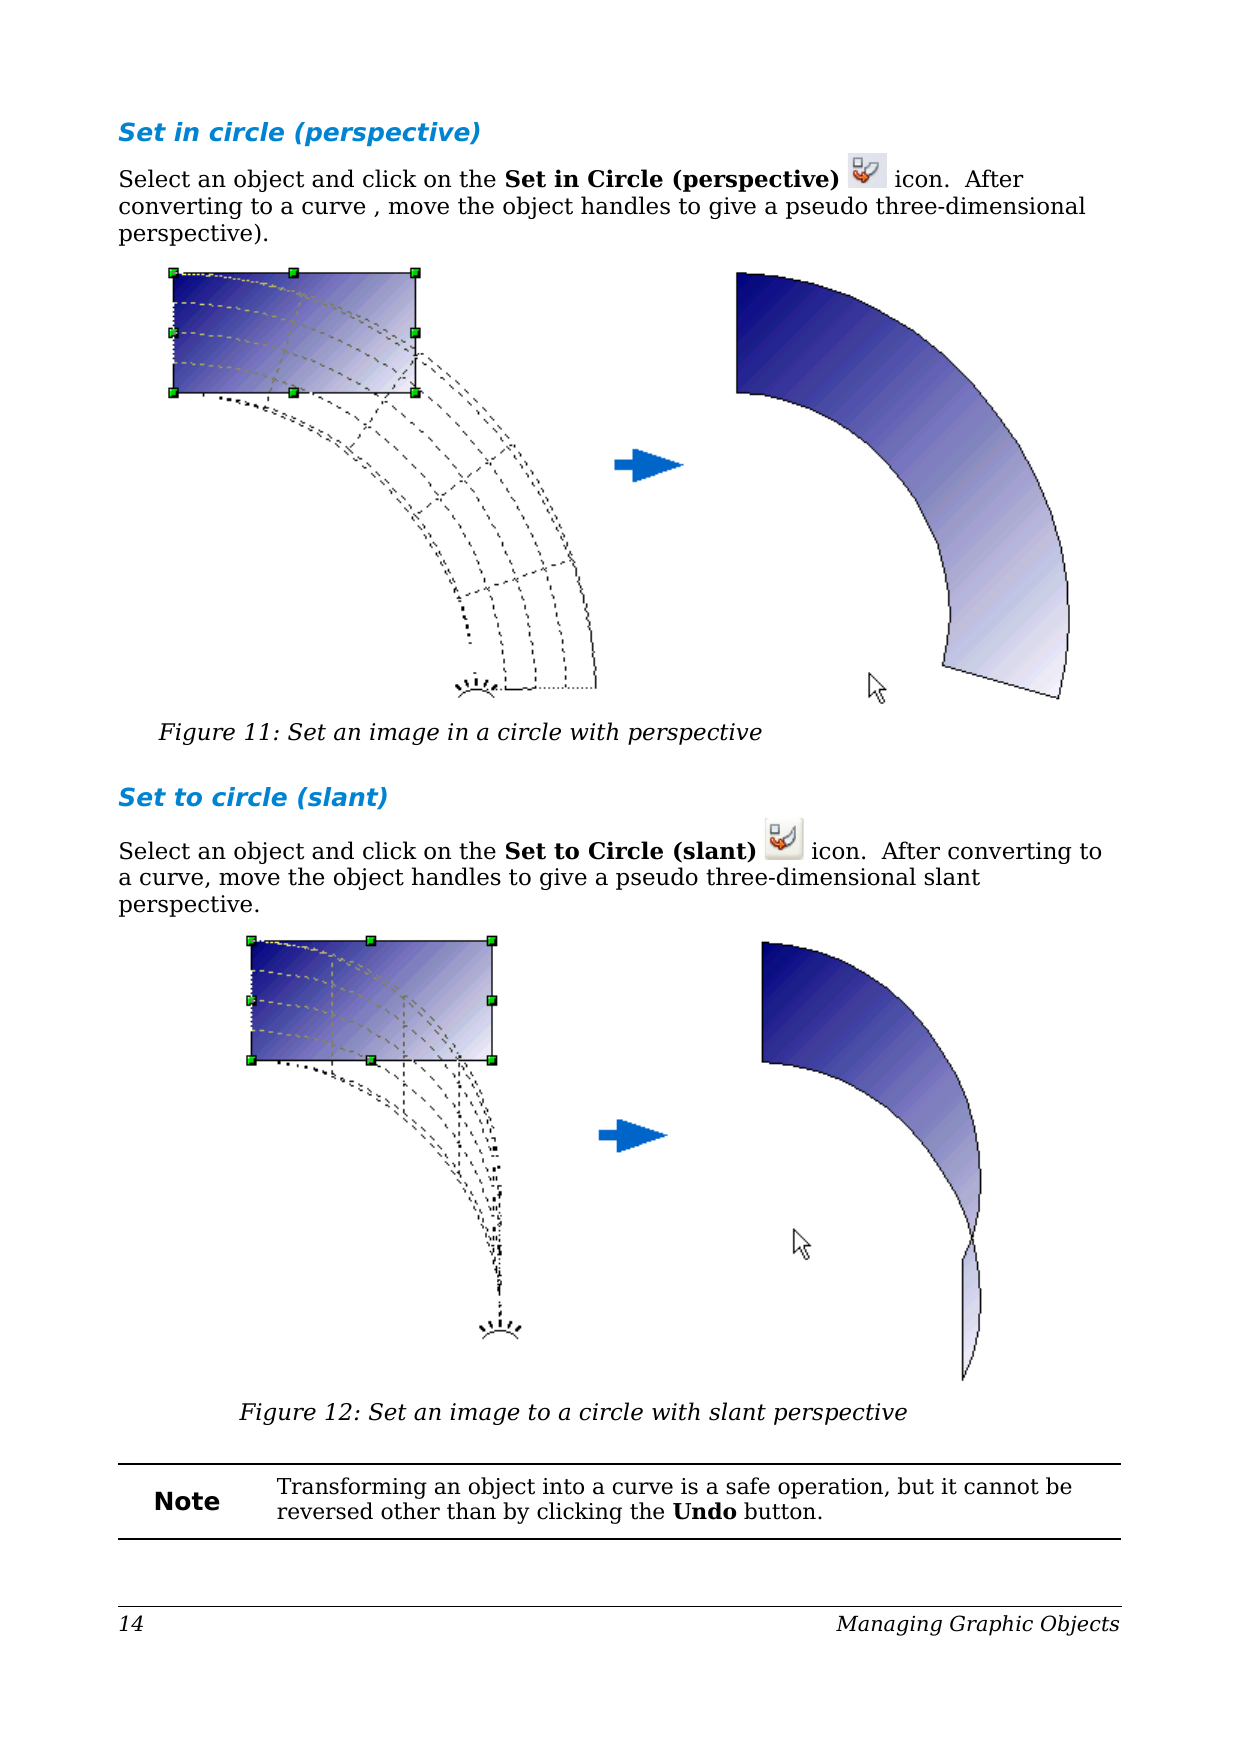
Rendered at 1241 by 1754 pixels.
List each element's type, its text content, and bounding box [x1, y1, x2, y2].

text Figure 11: Set an image in a circle with perspective [159, 719, 1081, 746]
text Select an object and click on the Set to Circle (slant) icon. After converting to a curve, move the object handles to give a pseudo three-dimensional slant perspective. [118, 819, 1122, 918]
subtitle Set in circle (perspective) [118, 118, 1122, 147]
picture [847, 153, 887, 188]
picture [158, 259, 1082, 713]
picture [239, 930, 1001, 1393]
text Figure 12: Set an image to a circle with slant perspective [239, 1399, 1001, 1426]
table_header Note [118, 1465, 255, 1538]
table_header Transforming an object into a curve is a safe operation, but it cannot be reversed other than by clicking the Undo button. [255, 1465, 1121, 1538]
text Select an object and click on the Set in Circle (perspective) icon. After converting to a curve , move the object handles to give a pseudo three-dimensional perspective). [118, 153, 1122, 247]
picture [764, 818, 804, 860]
subtitle Set to circle (slant) [118, 783, 1122, 812]
